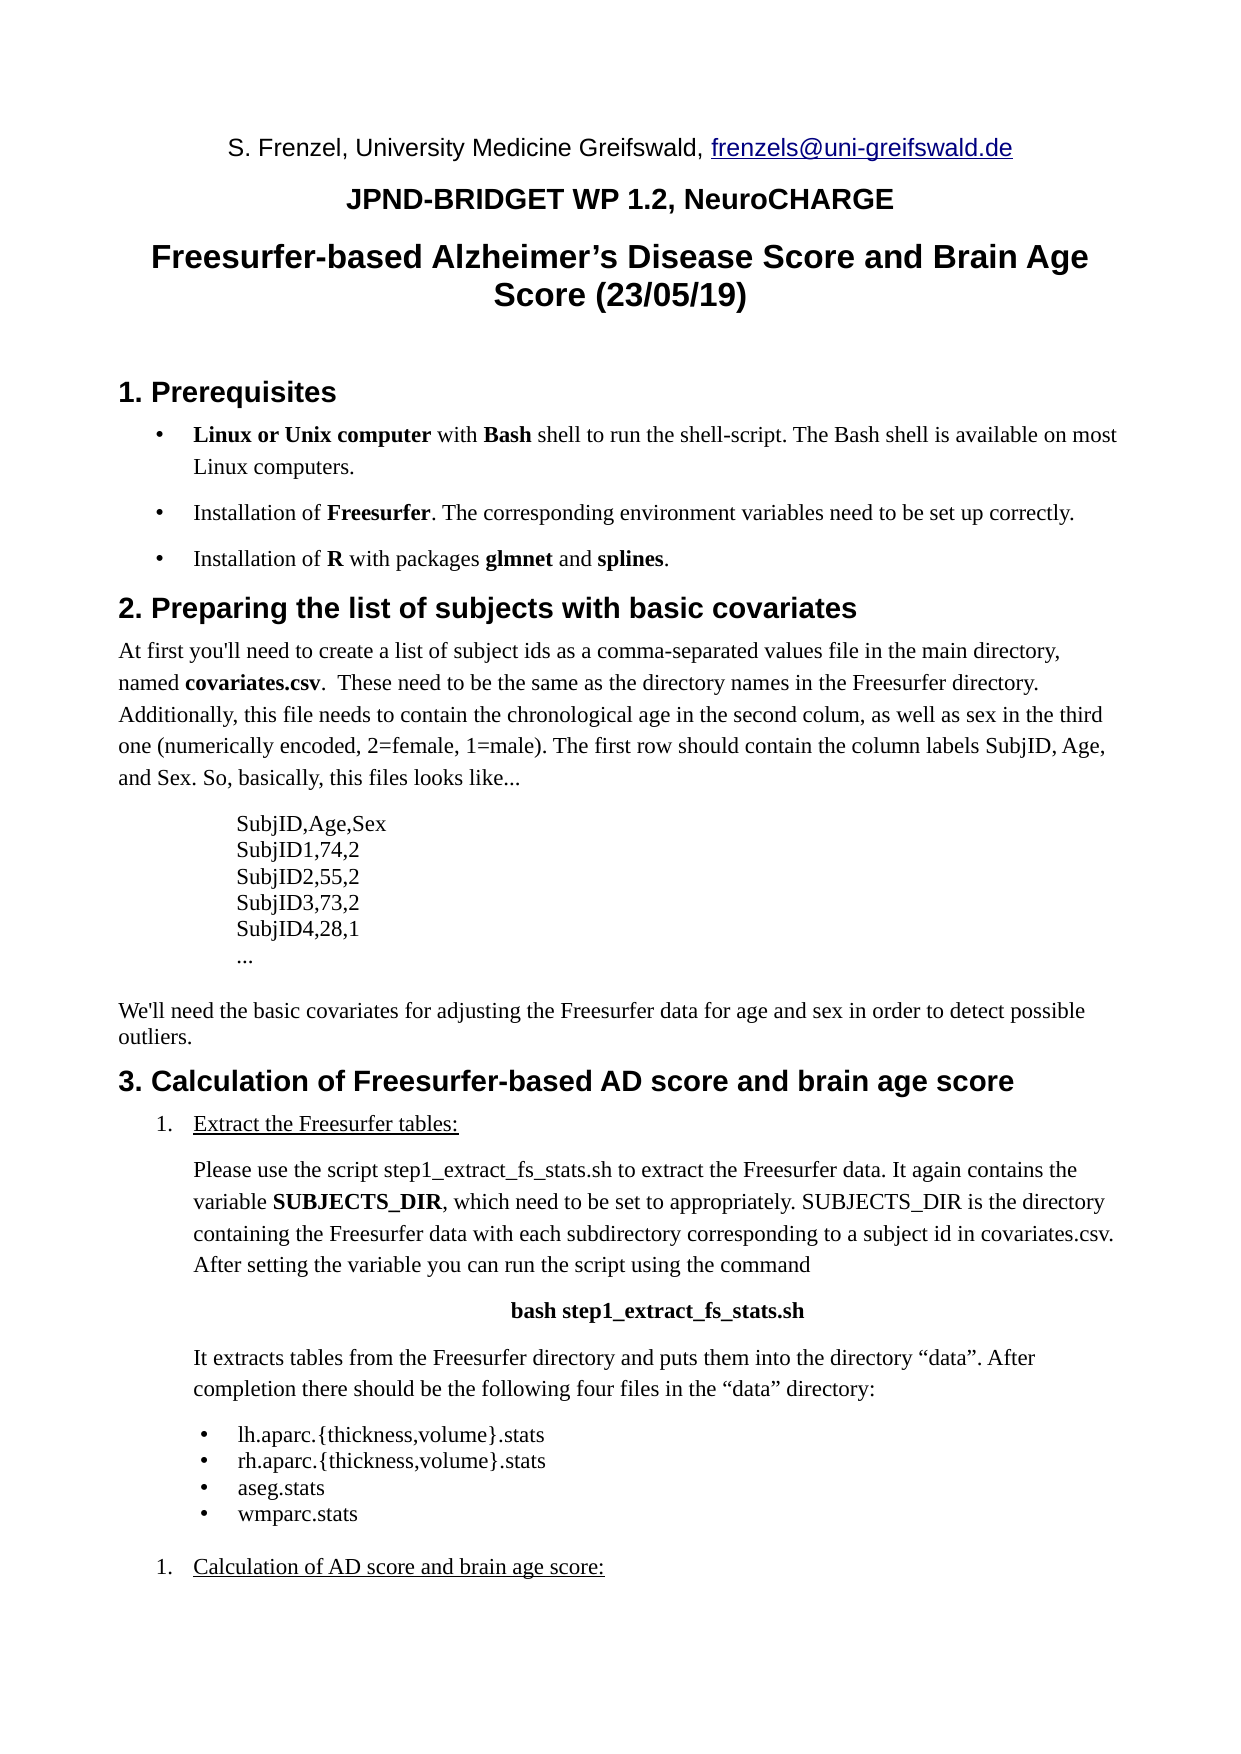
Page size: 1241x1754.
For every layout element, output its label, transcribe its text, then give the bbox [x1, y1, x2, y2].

subtitle 1. Prerequisites [118, 375, 1122, 409]
list Please use the script step1_extract_fs_stats.sh to extract the Freesurfer data. It again contains the variable SUBJECTS_DIR, which need to be set to appropriately. SUBJECTS_DIR is the directory containing the Freesurfer data with each subdirectory corresponding to a subject id in covariates.csv. After setting the variable you can run the script using the command [156, 1157, 1122, 1278]
list It extracts tables from the Freesurfer directory and puts them into the directory “data”. After completion there should be the following four files in the “data” directory: [156, 1343, 1122, 1401]
text SubjID3,73,2 [118, 889, 1122, 915]
list lh.aparc.{thickness,volume}.stats [200, 1421, 1122, 1448]
subtitle S. Frenzel, University Medicine Greifswald, frenzels@uni-greifswald.de [118, 133, 1122, 161]
text SubjID2,55,2 [118, 863, 1122, 889]
text SubjID,Age,Sex [118, 810, 1122, 836]
text We'll need the basic covariates for adjusting the Freesurfer data for age and sex in order to detect possible outliers. [118, 997, 1122, 1049]
subtitle Freesurfer-based Alzheimer’s Disease Score and Brain Age Score (23/05/19) [118, 237, 1122, 313]
text SubjID1,74,2 [118, 836, 1122, 863]
subtitle 3. Calculation of Freesurfer-based AD score and brain age score [118, 1064, 1122, 1098]
list bash step1_extract_fs_stats.sh [156, 1297, 1122, 1324]
text SubjID4,28,1 [118, 915, 1122, 942]
subtitle JPND-BRIDGET WP 1.2, NeuroCHARGE [118, 182, 1122, 216]
list aseg.stats [200, 1474, 1122, 1500]
list wmparc.stats [200, 1500, 1122, 1527]
list Installation of Freesurfer. The corresponding environment variables need to be set up correctly. [156, 499, 1122, 525]
list Calculation of AD score and brain age score: [156, 1553, 1122, 1579]
list Extract the Freesurfer tables: [156, 1110, 1122, 1137]
subtitle 2. Preparing the list of subjects with basic covariates [118, 591, 1122, 625]
list rh.aparc.{thickness,volume}.stats [200, 1448, 1122, 1474]
text ... [118, 942, 1122, 968]
text At first you'll need to create a list of subject ids as a comma-separated values file in the main directory, named covariates.csv. These need to be the same as the directory names in the Freesurfer directory. Additionally, this file needs to contain the chronological age in the second colum, as well as sex in the third one (numerically encoded, 2=female, 1=male). The first row should contain the column labels SubjID, Age, and Sex. So, basically, this files looks like... [118, 638, 1122, 790]
list Installation of R with packages glmnet and splines. [156, 545, 1122, 572]
list Linux or Unix computer with Bash shell to run the shell-script. The Bash shell is available on most Linux computers. [156, 421, 1122, 479]
